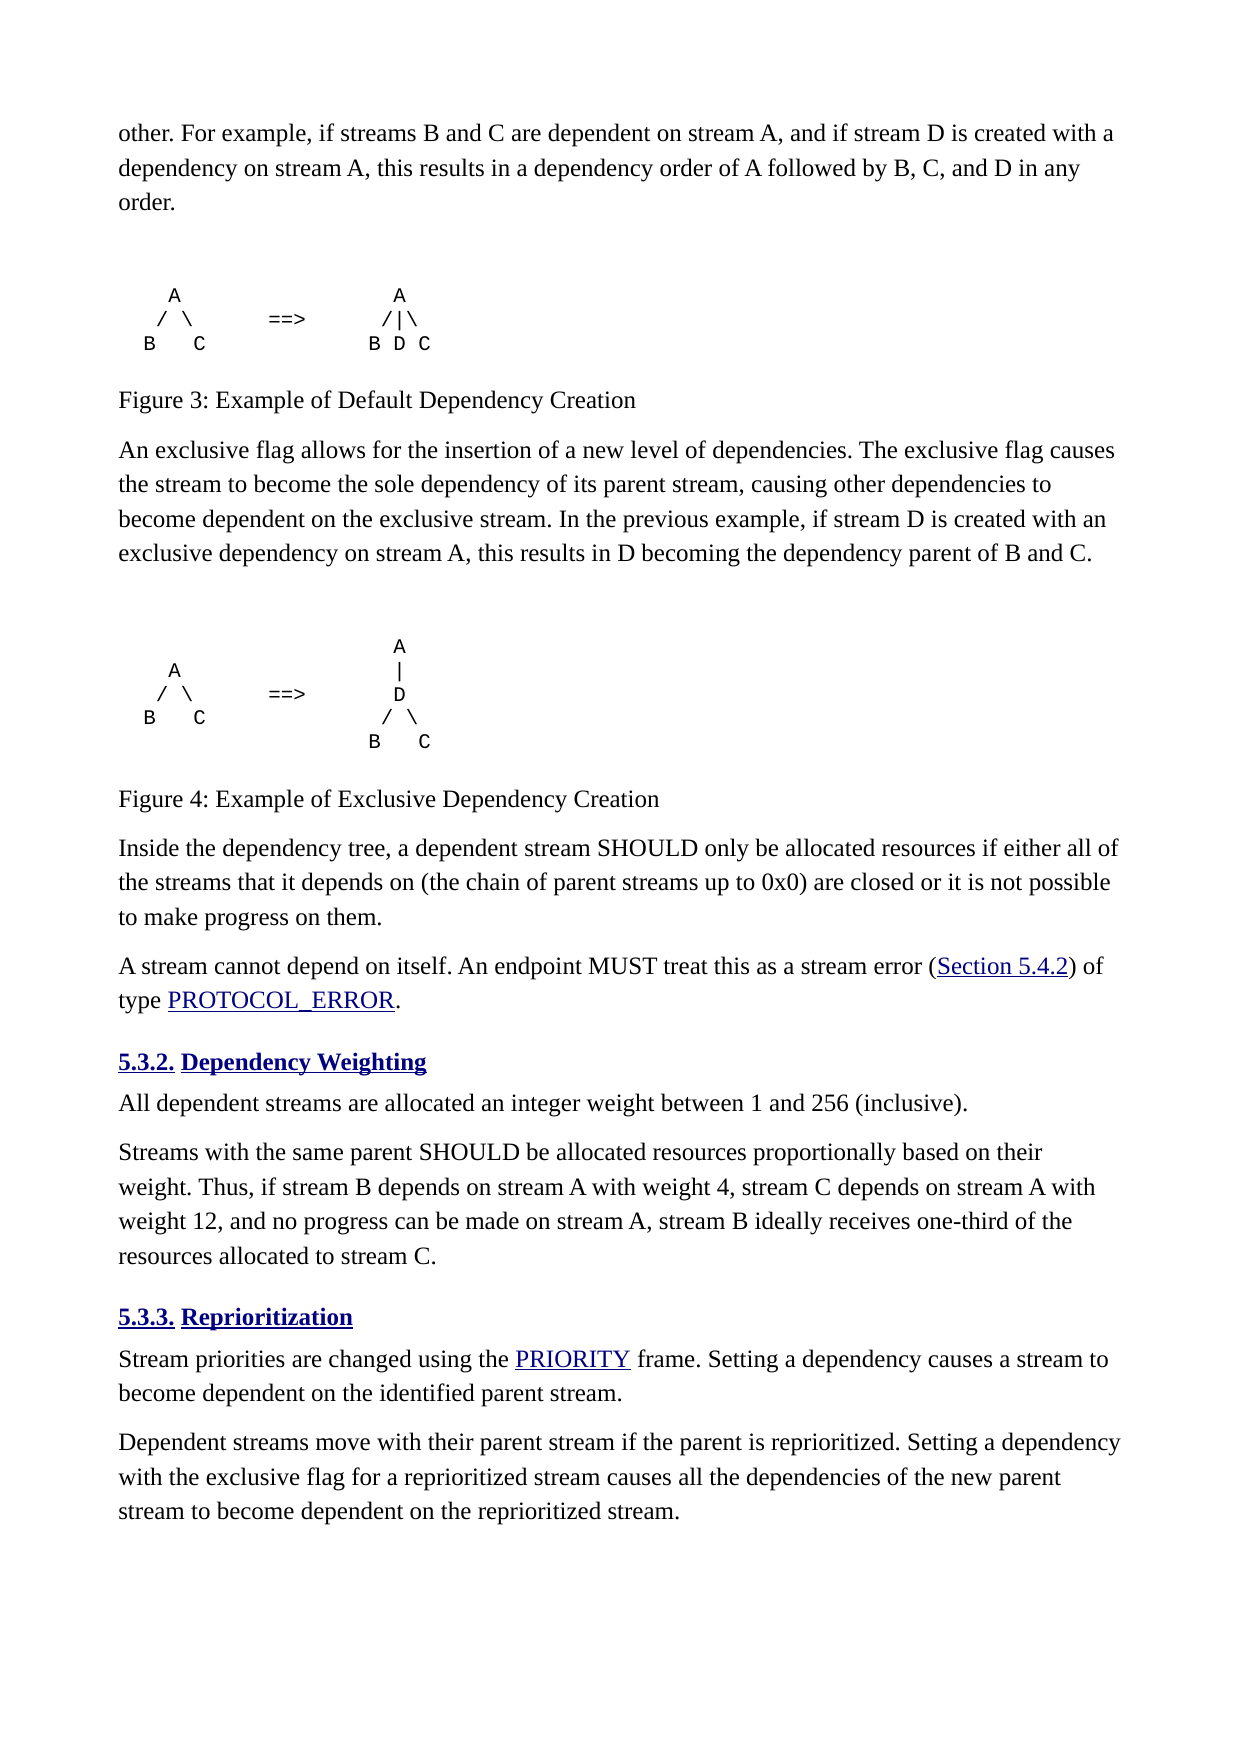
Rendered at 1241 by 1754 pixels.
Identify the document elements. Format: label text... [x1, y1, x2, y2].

subtitle 5.3.3. Reprioritization [118, 1302, 1122, 1331]
text other. For example, if streams B and C are dependent on stream A, and if stream D is created with a dependency on stream A, this results in a dependency order of A followed by B, C, and D in any order. [118, 118, 1122, 216]
text A [118, 636, 1122, 660]
text Inside the dependency tree, a dependent stream SHOULD only be allocated resources if either all of the streams that it depends on (the chain of parent streams up to 0x0) are closed or it is not possible to make progress on them. [118, 833, 1122, 931]
text B C / \ [118, 707, 1122, 731]
subtitle 5.3.2. Dependency Weighting [118, 1047, 1122, 1076]
text Figure 4: Example of Exclusive Dependency Creation [118, 784, 1122, 813]
text Streams with the same parent SHOULD be allocated resources proportionally based on their weight. Thus, if stream B depends on stream A with weight 4, stream C depends on stream A with weight 12, and no progress can be made on stream A, stream B ideally receives one-third of the resources allocated to stream C. [118, 1137, 1122, 1269]
text B C B D C [118, 332, 1122, 356]
text / \ ==> D [118, 683, 1122, 707]
text A | [118, 660, 1122, 683]
text A stream cannot depend on itself. An endpoint MUST treat this as a stream error (Section 5.4.2) of type PROTOCOL_ERROR. [118, 951, 1122, 1014]
text Stream priorities are changed using the PRIORITY frame. Setting a dependency causes a stream to become dependent on the identified parent stream. [118, 1344, 1122, 1407]
text Dependent streams move with their parent stream if the parent is reprioritized. Setting a dependency with the exclusive flag for a reprioritized stream causes all the dependencies of the new parent stream to become dependent on the reprioritized stream. [118, 1427, 1122, 1525]
text Figure 3: Example of Default Dependency Creation [118, 386, 1122, 414]
text An exclusive flag allows for the insertion of a new level of dependencies. The exclusive flag causes the stream to become the sole dependency of its parent stream, causing other dependencies to become dependent on the exclusive stream. In the previous example, if stream D is created with an exclusive dependency on stream A, this results in D becoming the dependency parent of B and C. [118, 435, 1122, 567]
text B C [118, 731, 1122, 754]
text A A [118, 285, 1122, 309]
text All dependent streams are allocated an integer weight between 1 and 256 (inclusive). [118, 1088, 1122, 1117]
text / \ ==> /|\ [118, 309, 1122, 332]
